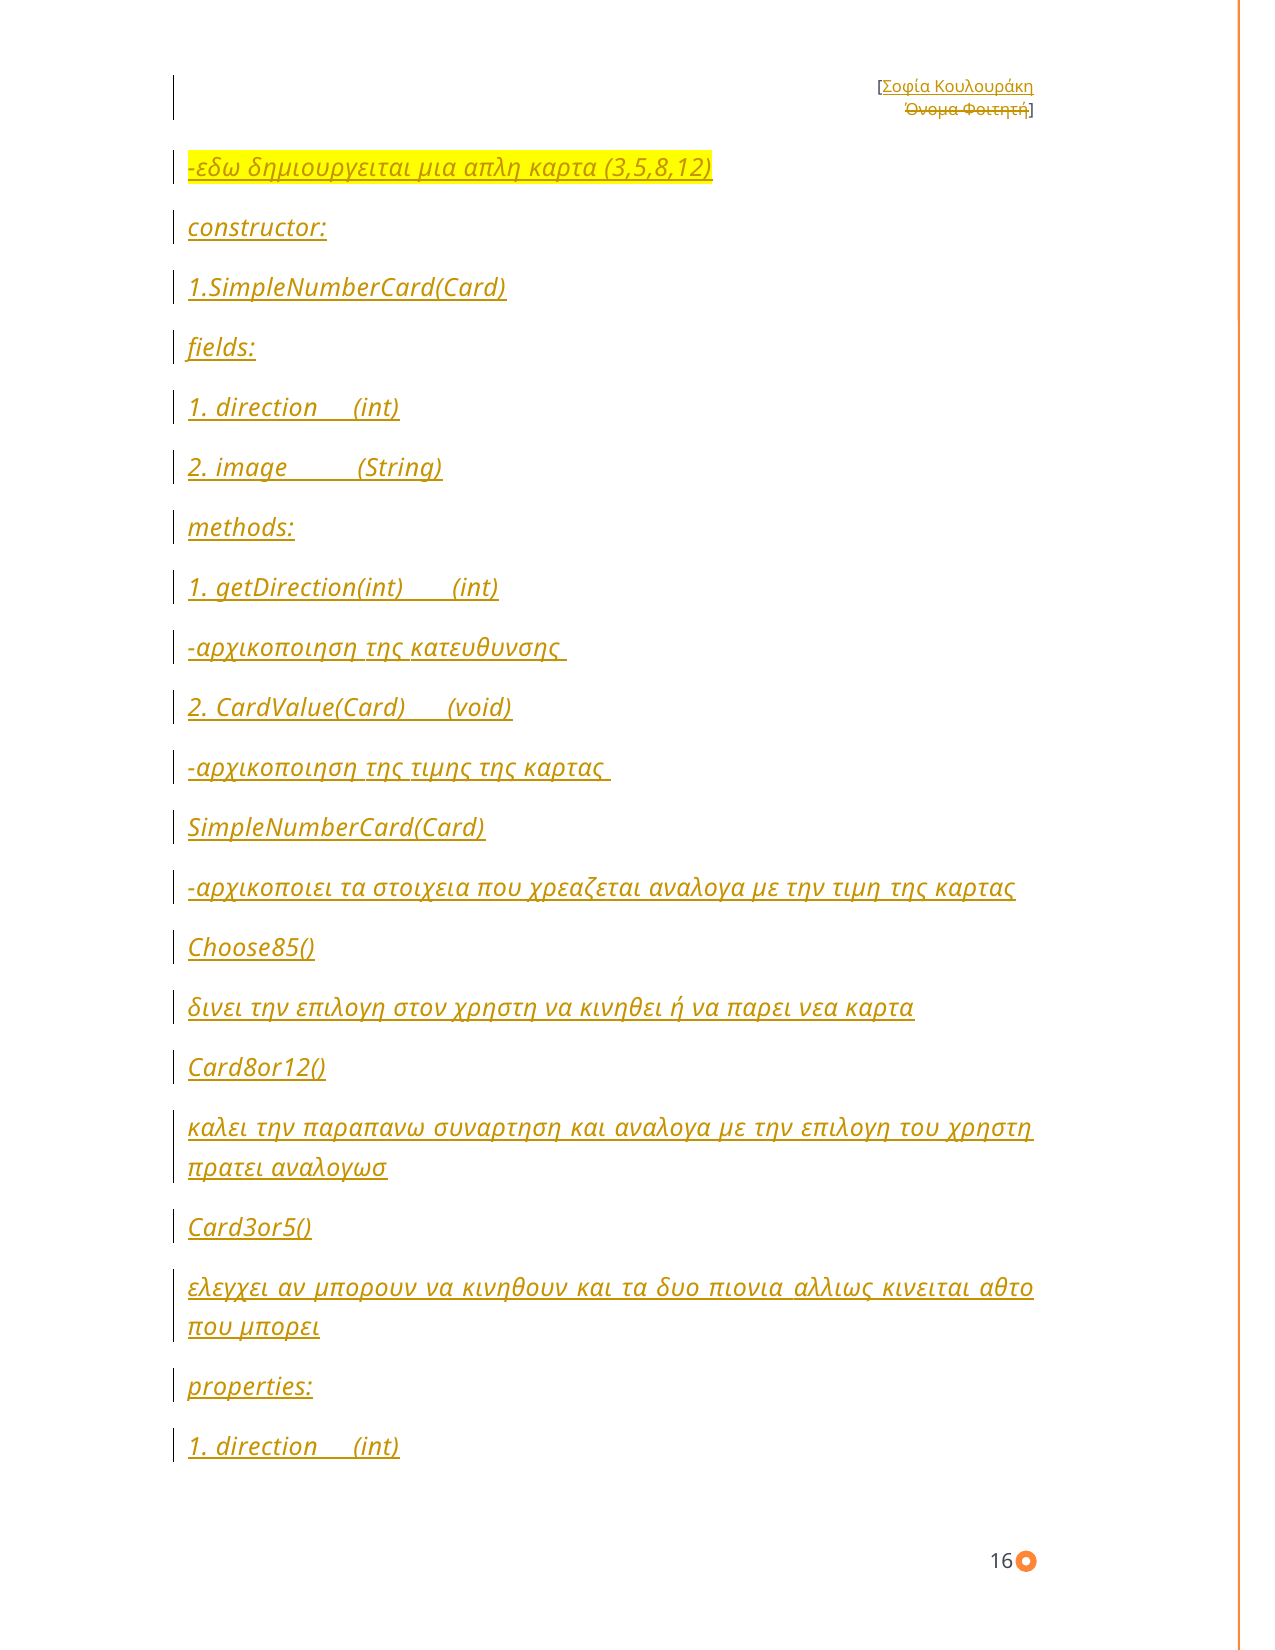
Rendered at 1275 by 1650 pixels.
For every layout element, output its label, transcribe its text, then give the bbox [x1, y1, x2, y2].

text Card8or12() [187, 1050, 1034, 1084]
text constructor: [187, 210, 1034, 244]
text fields: [187, 330, 1034, 364]
text Card3or5() [187, 1209, 1034, 1243]
text -εδω δημιουργειται μια απλη καρτα (3,5,8,12) [187, 150, 1034, 184]
text πρατει αναλογωσ [187, 1140, 1034, 1183]
text -αρχικοποιηση της κατευθυνσης [187, 630, 1034, 664]
text methods: [187, 510, 1034, 544]
text που μπορει [187, 1299, 1034, 1342]
text -αρχικοποιηση της τιμης της καρτας [187, 750, 1034, 784]
text 1. direction (int) [187, 390, 1034, 424]
text 2. image (String) [187, 450, 1034, 484]
text 1. getDirection(int) (int) [187, 570, 1034, 604]
text properties: [187, 1368, 1034, 1402]
text καλει την παραπανω συναρτηση και αναλογα με την επιλογη του χρηστη [187, 1110, 1034, 1139]
text 1. direction (int) [187, 1428, 1034, 1462]
text δινει την επιλογη στον χρηστη να κινηθει ή να παρει νεα καρτα [187, 990, 1034, 1024]
text ελεγχει αν μπορουν να κινηθουν και τα δυο πιονια αλλιως κινειται αθτο [187, 1269, 1034, 1298]
text Choose85() [187, 930, 1034, 964]
text SimpleNumberCard(Card) [187, 810, 1034, 844]
text -αρχικοποιει τα στοιχεια που χρεαζεται αναλογα με την τιμη της καρτας [187, 870, 1034, 904]
text 1.SimpleNumberCard(Card) [187, 270, 1034, 304]
text 2. CardValue(Card) (void) [187, 690, 1034, 724]
